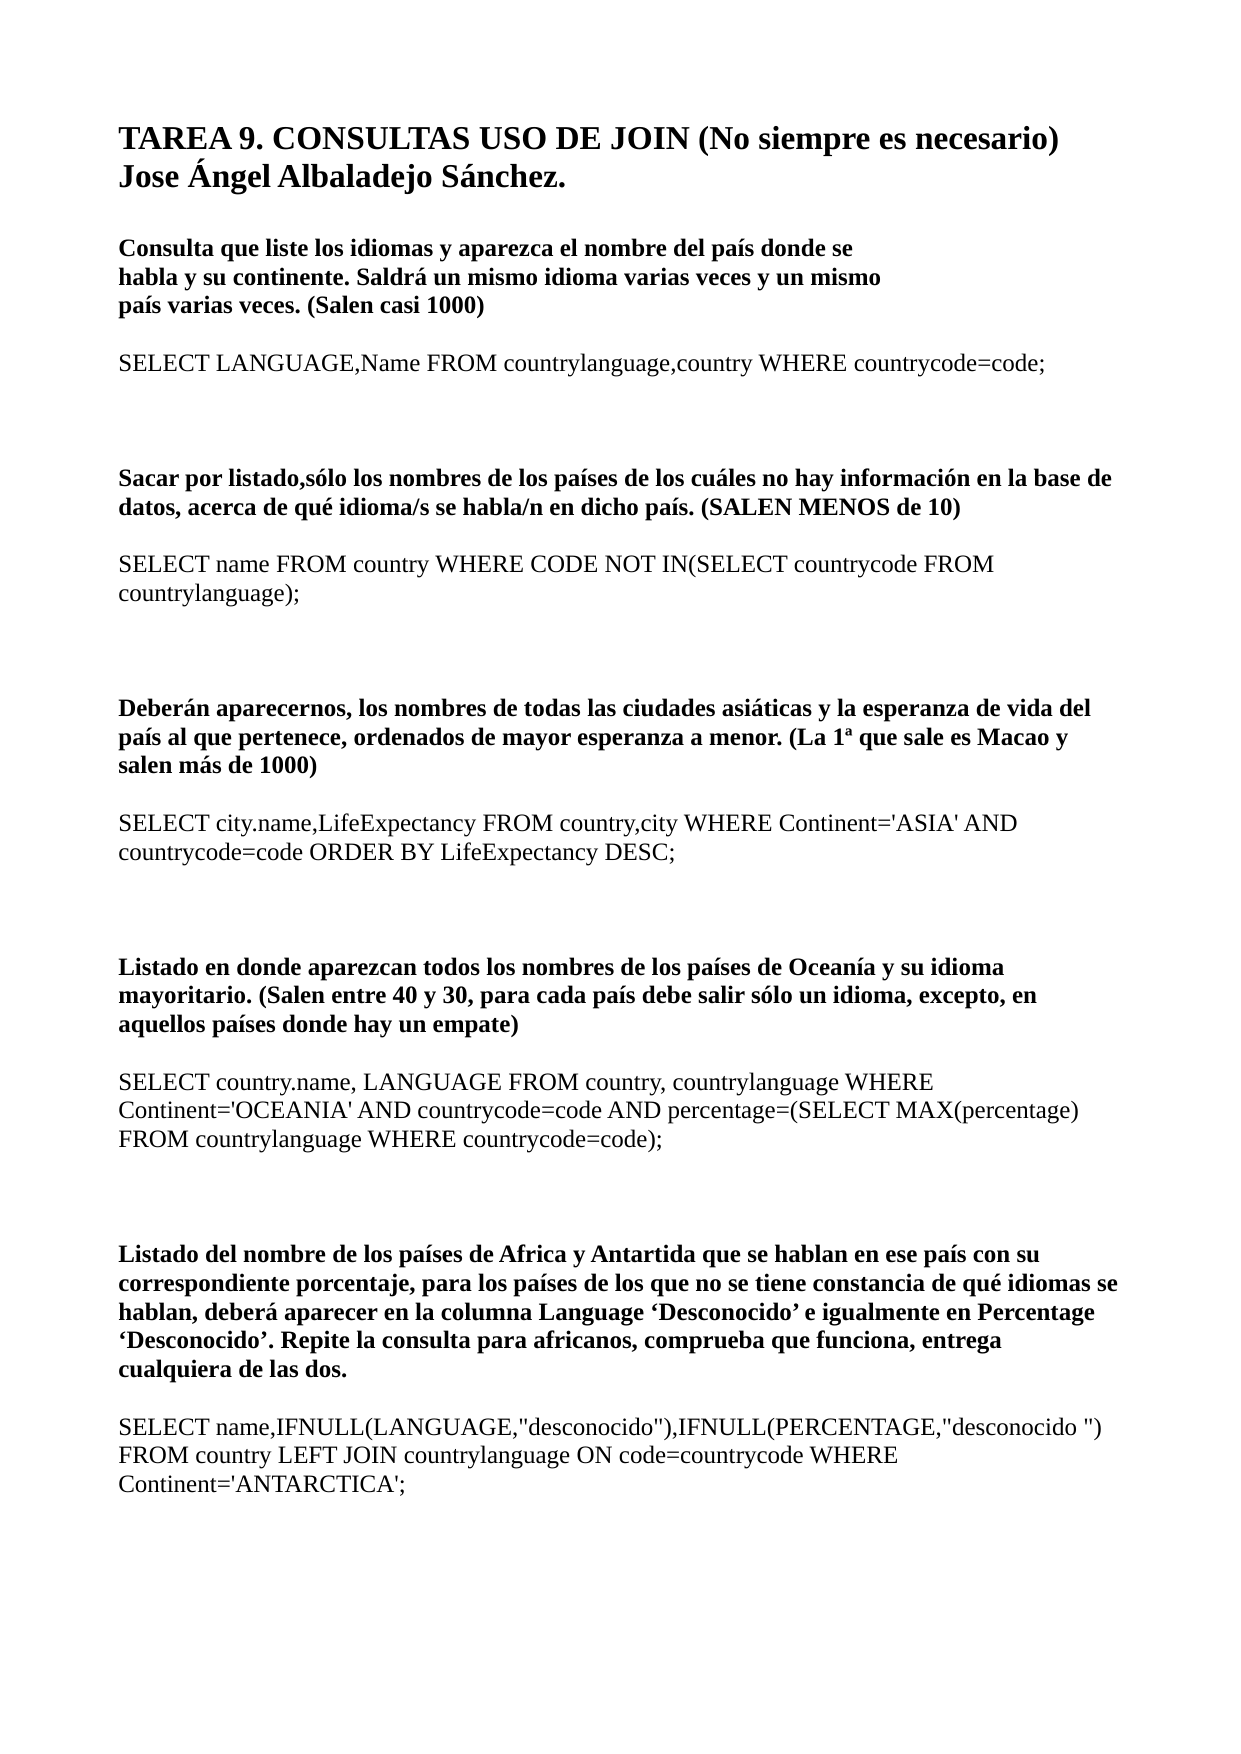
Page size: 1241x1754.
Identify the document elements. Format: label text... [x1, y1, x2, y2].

text Sacar por listado,sólo los nombres de los países de los cuáles no hay información en la base de datos, acerca de qué idioma/s se habla/n en dicho país. (SALEN MENOS de 10) [118, 463, 1122, 521]
text Listado del nombre de los países de Africa y Antartida que se hablan en ese país con su correspondiente porcentaje, para los países de los que no se tiene constancia de qué idiomas se hablan, deberá aparecer en la columna Language ‘Desconocido’ e igualmente en Percentage ‘Desconocido’. Repite la consulta para africanos, comprueba que funciona, entrega cualquiera de las dos. [118, 1239, 1122, 1383]
text Consulta que liste los idiomas y aparezca el nombre del país donde se [118, 233, 1122, 262]
text país varias veces. (Salen casi 1000) [118, 291, 1122, 319]
text TAREA 9. CONSULTAS USO DE JOIN (No siempre es necesario) [118, 118, 1122, 156]
text Listado en donde aparezcan todos los nombres de los países de Oceanía y su idioma mayoritario. (Salen entre 40 y 30, para cada país debe salir sólo un idioma, excepto, en aquellos países donde hay un empate) [118, 952, 1122, 1038]
text Deberán aparecernos, los nombres de todas las ciudades asiáticas y la esperanza de vida del país al que pertenece, ordenados de mayor esperanza a menor. (La 1ª que sale es Macao y salen más de 1000) [118, 693, 1122, 779]
text SELECT name FROM country WHERE CODE NOT IN(SELECT countrycode FROM countrylanguage); [118, 549, 1122, 607]
text SELECT name,IFNULL(LANGUAGE,"desconocido"),IFNULL(PERCENTAGE,"desconocido ") FROM country LEFT JOIN countrylanguage ON code=countrycode WHERE Continent='ANTARCTICA'; [118, 1412, 1122, 1498]
text SELECT LANGUAGE,Name FROM countrylanguage,country WHERE countrycode=code; [118, 348, 1122, 377]
text SELECT country.name, LANGUAGE FROM country, countrylanguage WHERE Continent='OCEANIA' AND countrycode=code AND percentage=(SELECT MAX(percentage) FROM countrylanguage WHERE countrycode=code); [118, 1067, 1122, 1153]
text habla y su continente. Saldrá un mismo idioma varias veces y un mismo [118, 262, 1122, 291]
text SELECT city.name,LifeExpectancy FROM country,city WHERE Continent='ASIA' AND countrycode=code ORDER BY LifeExpectancy DESC; [118, 808, 1122, 866]
text Jose Ángel Albaladejo Sánchez. [118, 156, 1122, 195]
